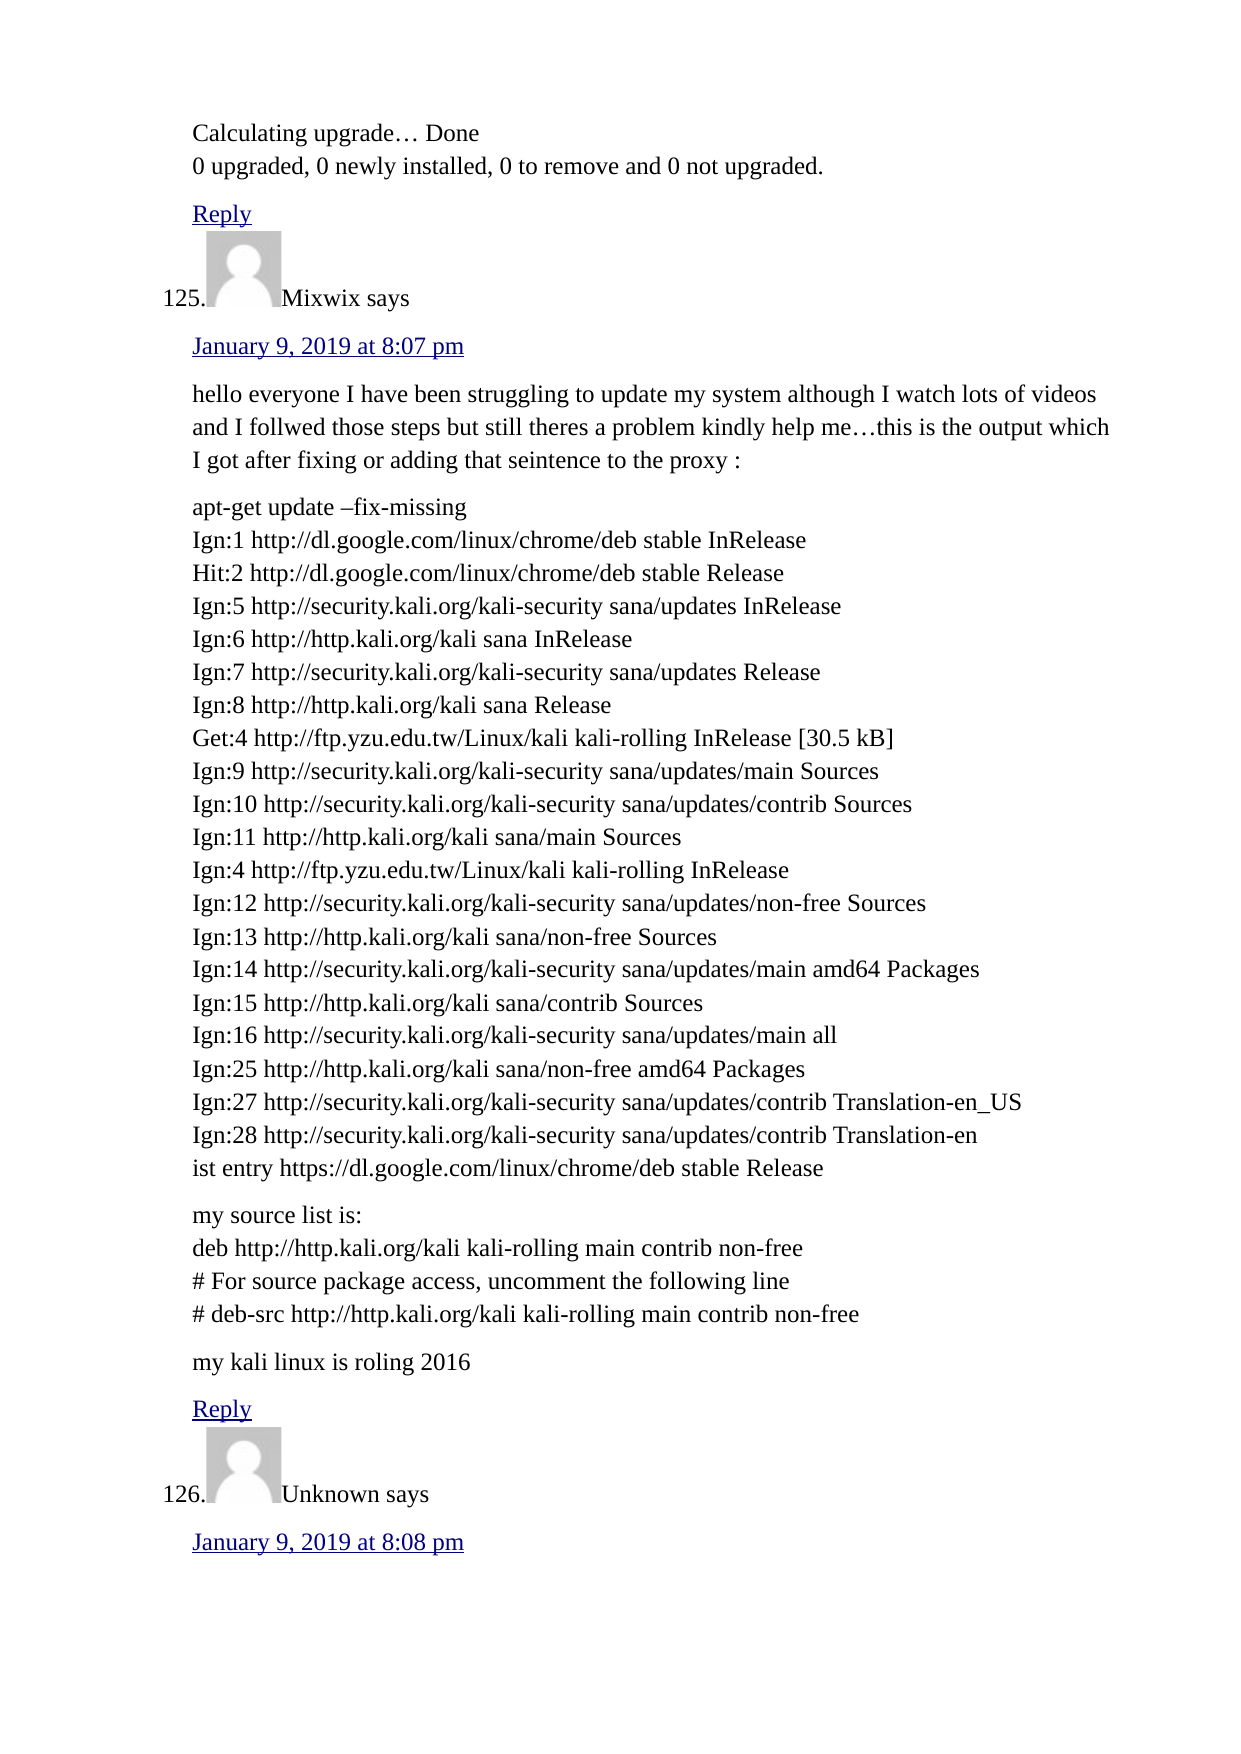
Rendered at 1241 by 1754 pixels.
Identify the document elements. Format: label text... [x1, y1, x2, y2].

list Reply [162, 1394, 1122, 1423]
list Reply [162, 199, 1122, 227]
list January 9, 2019 at 8:07 pm [162, 331, 1122, 360]
list Mixwix says [162, 232, 1122, 312]
list my kali linux is roling 2016 [162, 1347, 1122, 1376]
picture [206, 231, 282, 307]
list January 9, 2019 at 8:08 pm [162, 1527, 1122, 1556]
list Unknown says [162, 1428, 1122, 1508]
list hello everyone I have been struggling to update my system although I watch lots of videos and I follwed those steps but still theres a problem kindly help me…this is the output which I got after fixing or adding that seintence to the proxy : [162, 379, 1122, 473]
picture [206, 1427, 282, 1503]
list apt-get update –fix-missing Ign:1 http://dl.google.com/linux/chrome/deb stable InRelease Hit:2 http://dl.google.com/linux/chrome/deb stable Release Ign:5 http://security.kali.org/kali-security sana/updates InRelease Ign:6 http://http.kali.org/kali sana InRelease Ign:7 http://security.kali.org/kali-security sana/updates Release Ign:8 http://http.kali.org/kali sana Release Get:4 http://ftp.yzu.edu.tw/Linux/kali kali-rolling InRelease [30.5 kB] Ign:9 http://security.kali.org/kali-security sana/updates/main Sources Ign:10 http://security.kali.org/kali-security sana/updates/contrib Sources Ign:11 http://http.kali.org/kali sana/main Sources Ign:4 http://ftp.yzu.edu.tw/Linux/kali kali-rolling InRelease Ign:12 http://security.kali.org/kali-security sana/updates/non-free Sources Ign:13 http://http.kali.org/kali sana/non-free Sources Ign:14 http://security.kali.org/kali-security sana/updates/main amd64 Packages Ign:15 http://http.kali.org/kali sana/contrib Sources Ign:16 http://security.kali.org/kali-security sana/updates/main all Ign:25 http://http.kali.org/kali sana/non-free amd64 Packages Ign:27 http://security.kali.org/kali-security sana/updates/contrib Translation-en_US Ign:28 http://security.kali.org/kali-security sana/updates/contrib Translation-en ist entry https://dl.google.com/linux/chrome/deb stable Release [162, 492, 1122, 1181]
list my source list is: deb http://http.kali.org/kali kali-rolling main contrib non-free # For source package access, uncomment the following line # deb-src http://http.kali.org/kali kali-rolling main contrib non-free [162, 1200, 1122, 1328]
list Calculating upgrade… Done 0 upgraded, 0 newly installed, 0 to remove and 0 not upgraded. [162, 118, 1122, 180]
